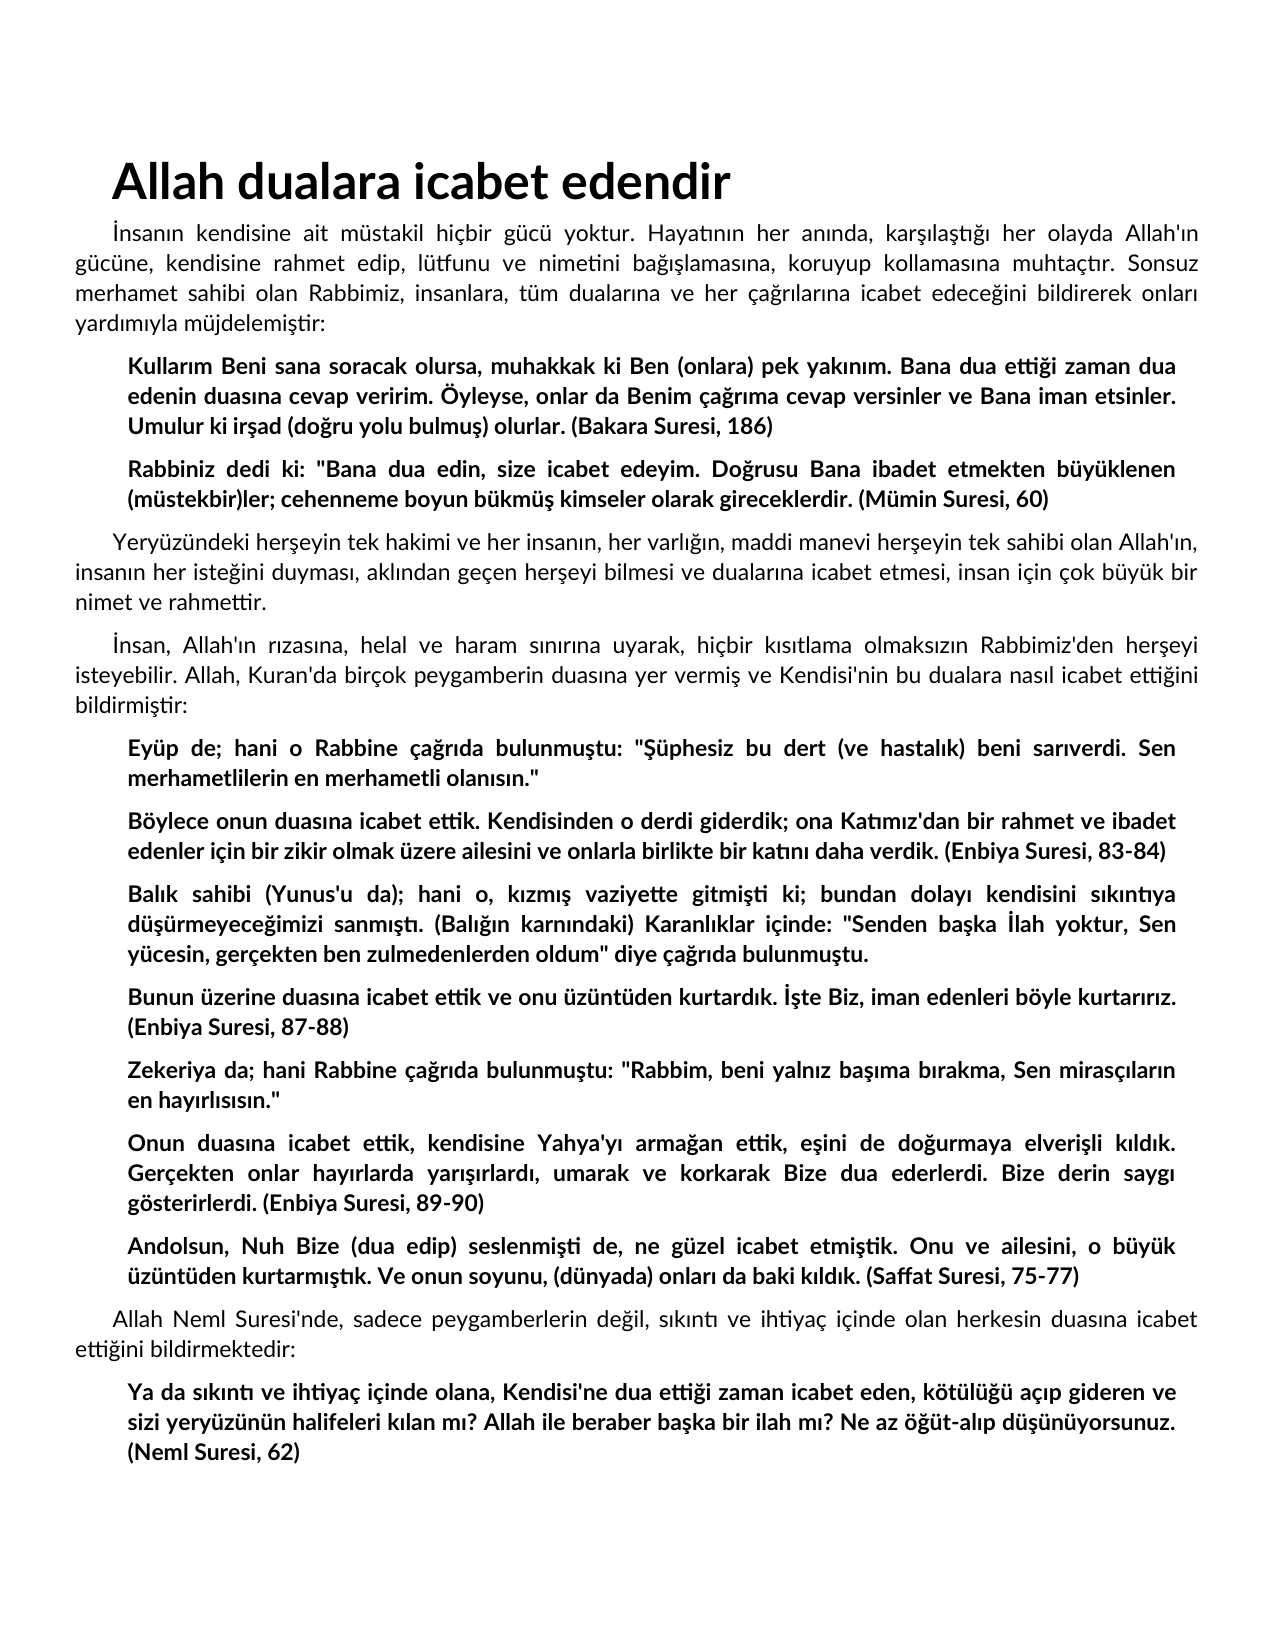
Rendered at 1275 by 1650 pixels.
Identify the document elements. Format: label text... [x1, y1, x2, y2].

text Bunun üzerine duasına icabet ettik ve onu üzüntüden kurtardık. İşte Biz, iman edenleri böyle kurtarırız. (Enbiya Suresi, 87-88) [127, 983, 1177, 1041]
text İnsan, Allah'ın rızasına, helal ve haram sınırına uyarak, hiçbir kısıtlama olmaksızın Rabbimiz'den herşeyi isteyebilir. Allah, Kuran'da birçok peygamberin duasına yer vermiş ve Kendisi'nin bu dualara nasıl icabet ettiğini bildirmiştir: [75, 631, 1200, 719]
text Andolsun, Nuh Bize (dua edip) seslenmişti de, ne güzel icabet etmiştik. Onu ve ailesini, o büyük üzüntüden kurtarmıştık. Ve onun soyunu, (dünyada) onları da baki kıldık. (Saffat Suresi, 75-77) [127, 1232, 1177, 1289]
text Rabbiniz dedi ki: "Bana dua edin, size icabet edeyim. Doğrusu Bana ibadet etmekten büyüklenen (müstekbir)ler; cehenneme boyun bükmüş kimseler olarak gireceklerdir. (Mümin Suresi, 60) [127, 455, 1177, 512]
text Eyüp de; hani o Rabbine çağrıda bulunmuştu: "Şüphesiz bu dert (ve hastalık) beni sarıverdi. Sen merhametlilerin en merhametli olanısın." [127, 734, 1177, 792]
subtitle Allah dualara icabet edendir [112, 150, 1200, 210]
text Ya da sıkıntı ve ihtiyaç içinde olana, Kendisi'ne dua ettiği zaman icabet eden, kötülüğü açıp gideren ve sizi yeryüzünün halifeleri kılan mı? Allah ile beraber başka bir ilah mı? Ne az öğüt-alıp düşünüyorsunuz. (Neml Suresi, 62) [127, 1378, 1177, 1466]
text Yeryüzündeki herşeyin tek hakimi ve her insanın, her varlığın, maddi manevi herşeyin tek sahibi olan Allah'ın, insanın her isteğini duyması, aklından geçen herşeyi bilmesi ve dualarına icabet etmesi, insan için çok büyük bir nimet ve rahmettir. [75, 528, 1200, 616]
text Onun duasına icabet ettik, kendisine Yahya'yı armağan ettik, eşini de doğurmaya elverişli kıldık. Gerçekten onlar hayırlarda yarışırlardı, umarak ve korkarak Bize dua ederlerdi. Bize derin saygı gösterirlerdi. (Enbiya Suresi, 89-90) [127, 1129, 1177, 1217]
text Balık sahibi (Yunus'u da); hani o, kızmış vaziyette gitmişti ki; bundan dolayı kendisini sıkıntıya düşürmeyeceğimizi sanmıştı. (Balığın karnındaki) Karanlıklar içinde: "Senden başka İlah yoktur, Sen yücesin, gerçekten ben zulmedenlerden oldum" diye çağrıda bulunmuştu. [127, 880, 1177, 968]
text Allah Neml Suresi'nde, sadece peygamberlerin değil, sıkıntı ve ihtiyaç içinde olan herkesin duasına icabet ettiğini bildirmektedir: [75, 1305, 1200, 1362]
text İnsanın kendisine ait müstakil hiçbir gücü yoktur. Hayatının her anında, karşılaştığı her olayda Allah'ın gücüne, kendisine rahmet edip, lütfunu ve nimetini bağışlamasına, koruyup kollamasına muhtaçtır. Sonsuz merhamet sahibi olan Rabbimiz, insanlara, tüm dualarına ve her çağrılarına icabet edeceğini bildirerek onları yardımıyla müjdelemiştir: [75, 218, 1200, 336]
text Böylece onun duasına icabet ettik. Kendisinden o derdi giderdik; ona Katımız'dan bir rahmet ve ibadet edenler için bir zikir olmak üzere ailesini ve onlarla birlikte bir katını daha verdik. (Enbiya Suresi, 83-84) [127, 807, 1177, 864]
text Zekeriya da; hani Rabbine çağrıda bulunmuştu: "Rabbim, beni yalnız başıma bırakma, Sen mirasçıların en hayırlısısın." [127, 1056, 1177, 1113]
text Kullarım Beni sana soracak olursa, muhakkak ki Ben (onlara) pek yakınım. Bana dua ettiği zaman dua edenin duasına cevap veririm. Öyleyse, onlar da Benim çağrıma cevap versinler ve Bana iman etsinler. Umulur ki irşad (doğru yolu bulmuş) olurlar. (Bakara Suresi, 186) [127, 352, 1177, 439]
